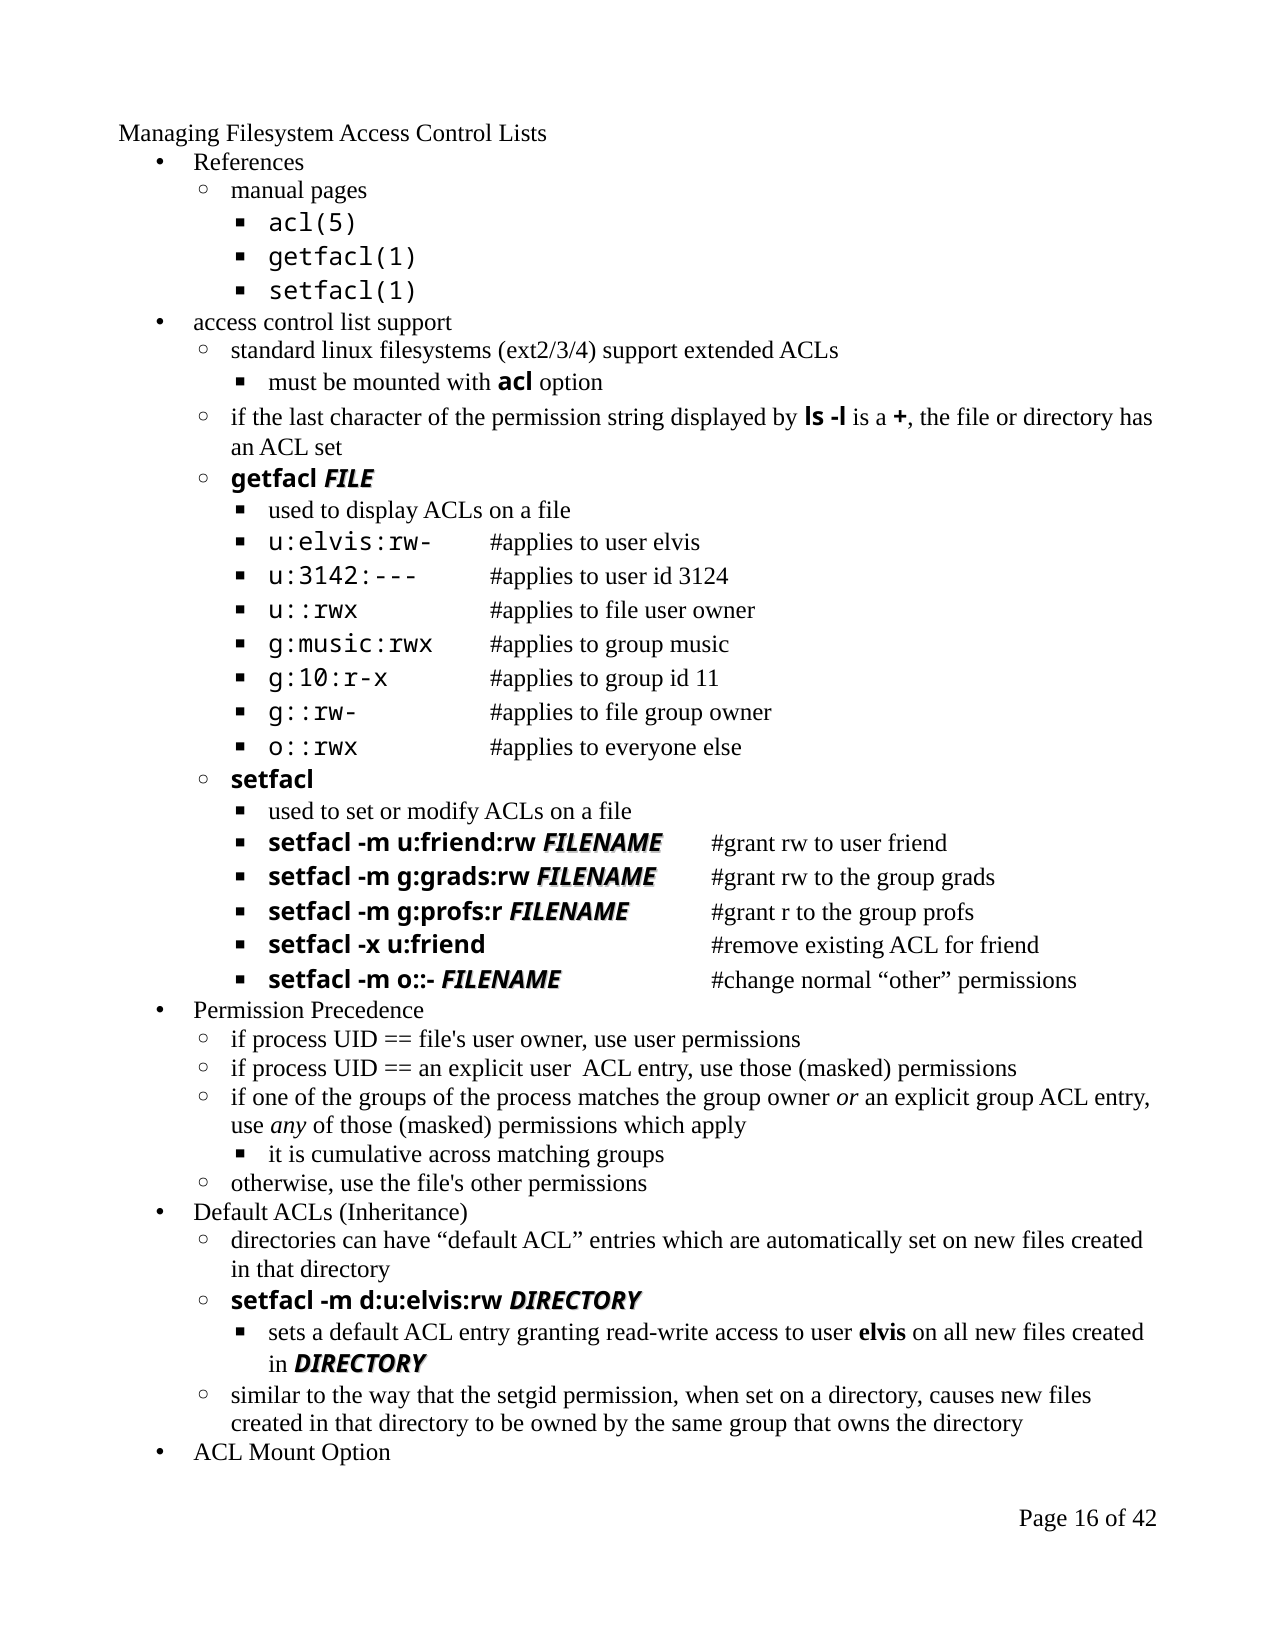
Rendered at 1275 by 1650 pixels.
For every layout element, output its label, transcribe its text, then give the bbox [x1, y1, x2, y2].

list setfacl(1) [231, 272, 1157, 307]
list getfacl(1) [231, 238, 1157, 272]
list setfacl -m u:friend:rw filename #grant rw to user friend [231, 825, 1157, 859]
list setfacl -x u:friend #remove existing ACL for friend [231, 927, 1157, 961]
list getfacl file [193, 461, 1157, 495]
text Managing Filesystem Access Control Lists [118, 118, 1157, 147]
list must be mounted with acl option [231, 364, 1157, 398]
list manual pages [193, 176, 1157, 204]
list g::rw- #applies to file group owner [231, 694, 1157, 728]
list acl(5) [231, 204, 1157, 238]
list directories can have “default ACL” entries which are automatically set on new files created in that directory [193, 1225, 1157, 1283]
list setfacl [193, 762, 1157, 796]
list setfacl -m g:grads:rw filename #grant rw to the group grads [231, 859, 1157, 893]
list setfacl -m o::- filename #change normal “other” permissions [231, 961, 1157, 995]
list access control list support [156, 307, 1157, 335]
list it is cumulative across matching groups [231, 1139, 1157, 1168]
list ACL Mount Option [156, 1437, 1157, 1466]
list g:music:rwx #applies to group music [231, 626, 1157, 660]
list if process UID == an explicit user ACL entry, use those (masked) permissions [193, 1053, 1157, 1082]
list Permission Precedence [156, 995, 1157, 1024]
list used to set or modify ACLs on a file [231, 796, 1157, 825]
list similar to the way that the setgid permission, when set on a directory, causes new files created in that directory to be owned by the same group that owns the directory [193, 1380, 1157, 1437]
list otherwise, use the file's other permissions [193, 1168, 1157, 1197]
list References [156, 147, 1157, 176]
list u:3142:--- #applies to user id 3124 [231, 558, 1157, 592]
list u::rwx #applies to file user owner [231, 592, 1157, 626]
list o::rwx #applies to everyone else [231, 728, 1157, 762]
list g:10:r-x #applies to group id 11 [231, 660, 1157, 694]
list sets a default ACL entry granting read-write access to user elvis on all new files created in directory [231, 1317, 1157, 1380]
list standard linux filesystems (ext2/3/4) support extended ACLs [193, 335, 1157, 364]
list if process UID == file's user owner, use user permissions [193, 1024, 1157, 1053]
list used to display ACLs on a file [231, 495, 1157, 524]
list Default ACLs (Inheritance) [156, 1197, 1157, 1225]
list if the last character of the permission string displayed by ls -l is a +, the file or directory has an ACL set [193, 398, 1157, 461]
list setfacl -m g:profs:r filename #grant r to the group profs [231, 893, 1157, 927]
list u:elvis:rw- #applies to user elvis [231, 524, 1157, 558]
list setfacl -m d:u:elvis:rw directory [193, 1283, 1157, 1317]
list if one of the groups of the process matches the group owner or an explicit group ACL entry, use any of those (masked) permissions which apply [193, 1082, 1157, 1139]
